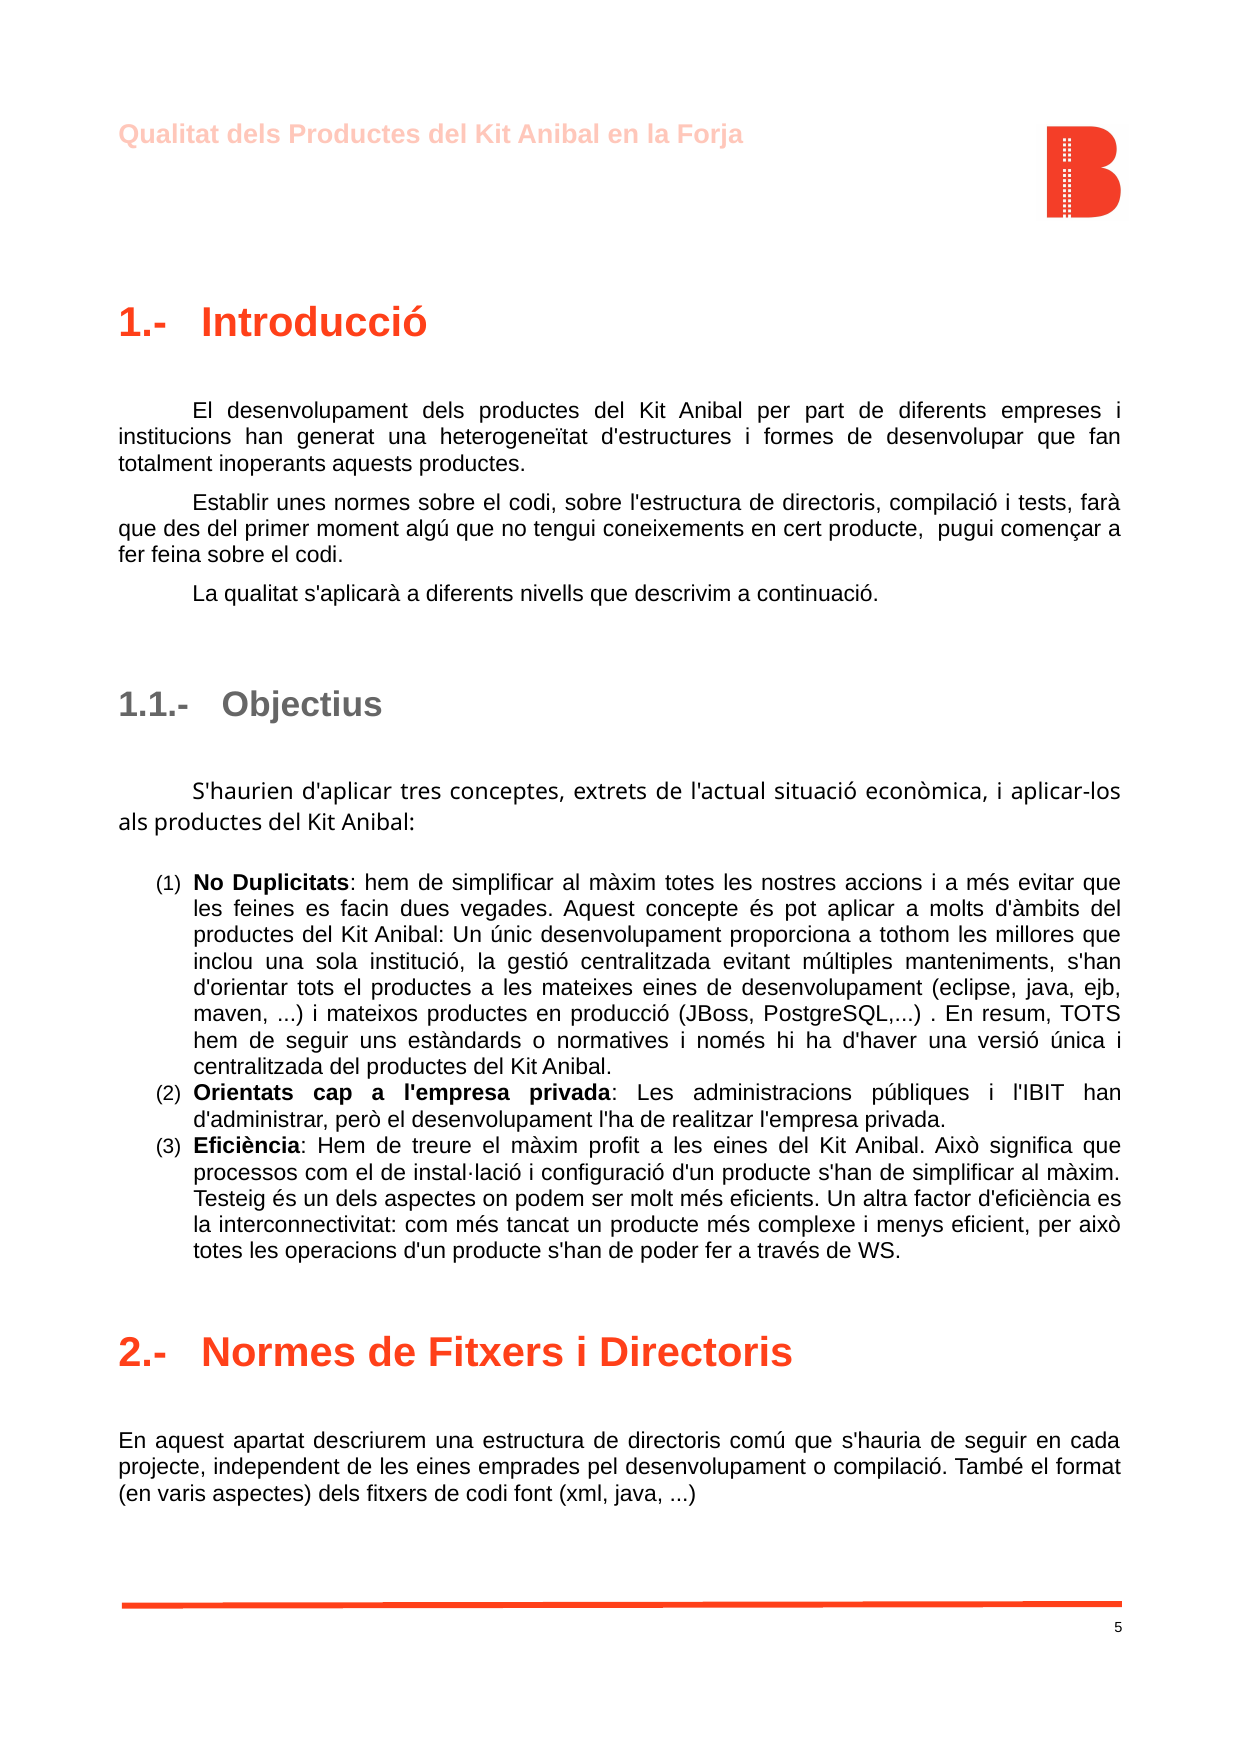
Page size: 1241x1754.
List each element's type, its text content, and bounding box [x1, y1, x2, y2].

list Eficiència: Hem de treure el màxim profit a les eines del Kit Anibal. Això significa que processos com el de instal·lació i configuració d'un producte s'han de simplificar al màxim. Testeig és un dels aspectes on podem ser molt més eficients. Un altra factor d'eficiència es la interconnectivitat: com més tancat un producte més complexe i menys eficient, per això totes les operacions d'un producte s'han de poder fer a través de WS. [156, 1132, 1122, 1264]
list Orientats cap a l'empresa privada: Les administracions públiques i l'IBIT han d'administrar, però el desenvolupament l'ha de realitzar l'empresa privada. [156, 1079, 1122, 1132]
text La qualitat s'aplicarà a diferents nivells que descrivim a continuació. [118, 580, 1122, 606]
subtitle Objectius [118, 683, 1122, 723]
subtitle Introducció [118, 298, 1122, 346]
text El desenvolupament dels productes del Kit Anibal per part de diferents empreses i institucions han generat una heterogeneïtat d'estructures i formes de desenvolupar que fan totalment inoperants aquests productes. [118, 397, 1122, 476]
text S'haurien d'aplicar tres conceptes, extrets de l'actual situació econòmica, i aplicar-los als productes del Kit Anibal: [118, 775, 1122, 837]
picture [1036, 124, 1130, 221]
list No Duplicitats: hem de simplificar al màxim totes les nostres accions i a més evitar que les feines es facin dues vegades. Aquest concepte és pot aplicar a molts d'àmbits del productes del Kit Anibal: Un únic desenvolupament proporciona a tothom les millores que inclou una sola institució, la gestió centralitzada evitant múltiples manteniments, s'han d'orientar tots el productes a les mateixes eines de desenvolupament (eclipse, java, ejb, maven, ...) i mateixos productes en producció (JBoss, PostgreSQL,...) . En resum, TOTS hem de seguir uns estàndards o normatives i només hi ha d'haver una versió única i centralitzada del productes del Kit Anibal. [156, 868, 1122, 1079]
subtitle Normes de Fitxers i Directoris [118, 1328, 1122, 1376]
text En aquest apartat descriurem una estructura de directoris comú que s'hauria de seguir en cada projecte, independent de les eines emprades pel desenvolupament o compilació. També el format (en varis aspectes) dels fitxers de codi font (xml, java, ...) [118, 1427, 1122, 1506]
text Establir unes normes sobre el codi, sobre l'estructura de directoris, compilació i tests, farà que des del primer moment algú que no tengui coneixements en cert producte, pugui començar a fer feina sobre el codi. [118, 488, 1122, 567]
